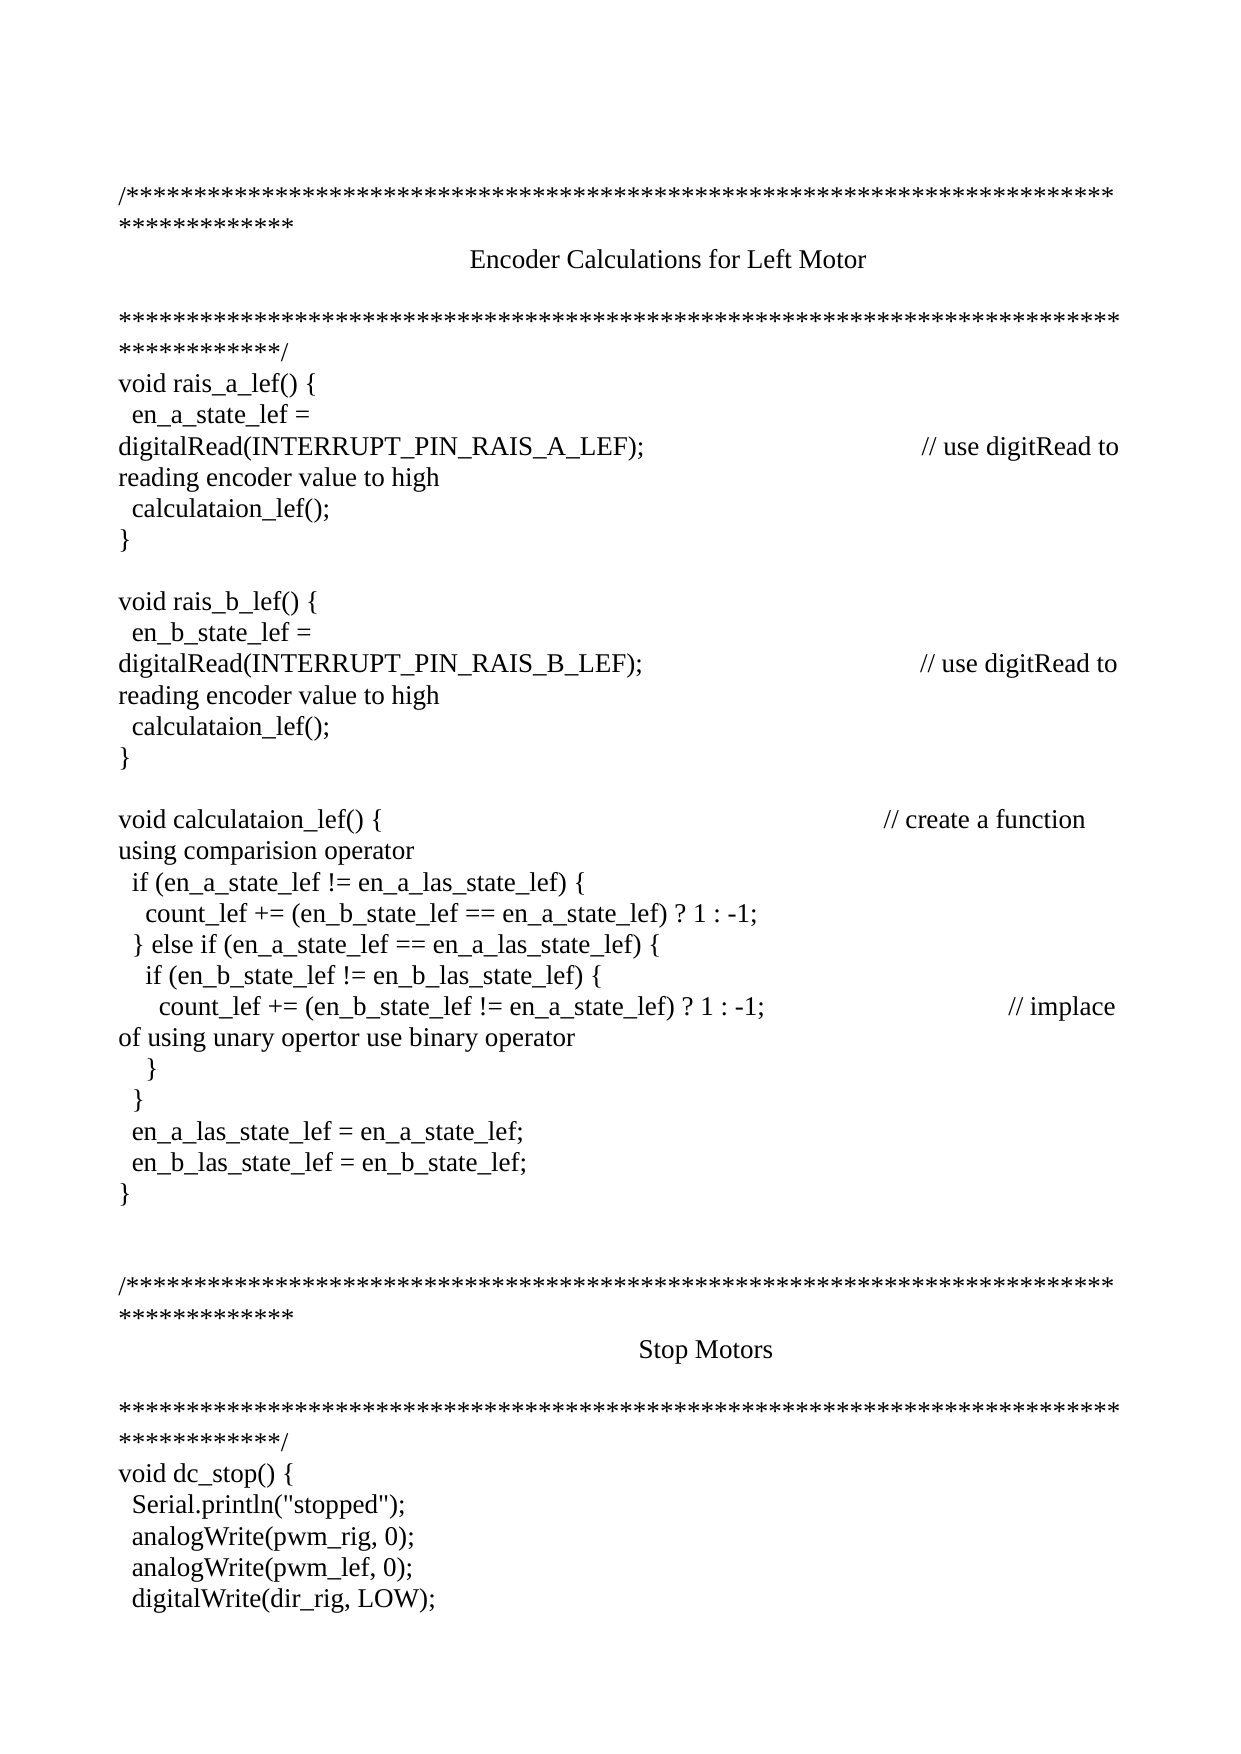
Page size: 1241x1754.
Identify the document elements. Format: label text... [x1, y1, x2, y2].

table_header /************************************************************************************** Encoder Calculations for Left Motor **************************************************************************************/ void rais_a_lef() { en_a_state_lef = digitalRead(INTERRUPT_PIN_RAIS_A_LEF); // use digitRead to reading encoder value to high calculataion_lef(); } void rais_b_lef() { en_b_state_lef = digitalRead(INTERRUPT_PIN_RAIS_B_LEF); // use digitRead to reading encoder value to high calculataion_lef(); } void calculataion_lef() { // create a function using comparision operator if (en_a_state_lef != en_a_las_state_lef) { count_lef += (en_b_state_lef == en_a_state_lef) ? 1 : -1; } else if (en_a_state_lef == en_a_las_state_lef) { if (en_b_state_lef != en_b_las_state_lef) { count_lef += (en_b_state_lef != en_a_state_lef) ? 1 : -1; // implace of using unary opertor use binary operator } } en_a_las_state_lef = en_a_state_lef; en_b_las_state_lef = en_b_state_lef; } /************************************************************************************** Stop Motors **************************************************************************************/ void dc_stop() { Serial.println("stopped"); analogWrite(pwm_rig, 0); analogWrite(pwm_lef, 0); digitalWrite(dir_rig, LOW); [118, 118, 1122, 1613]
